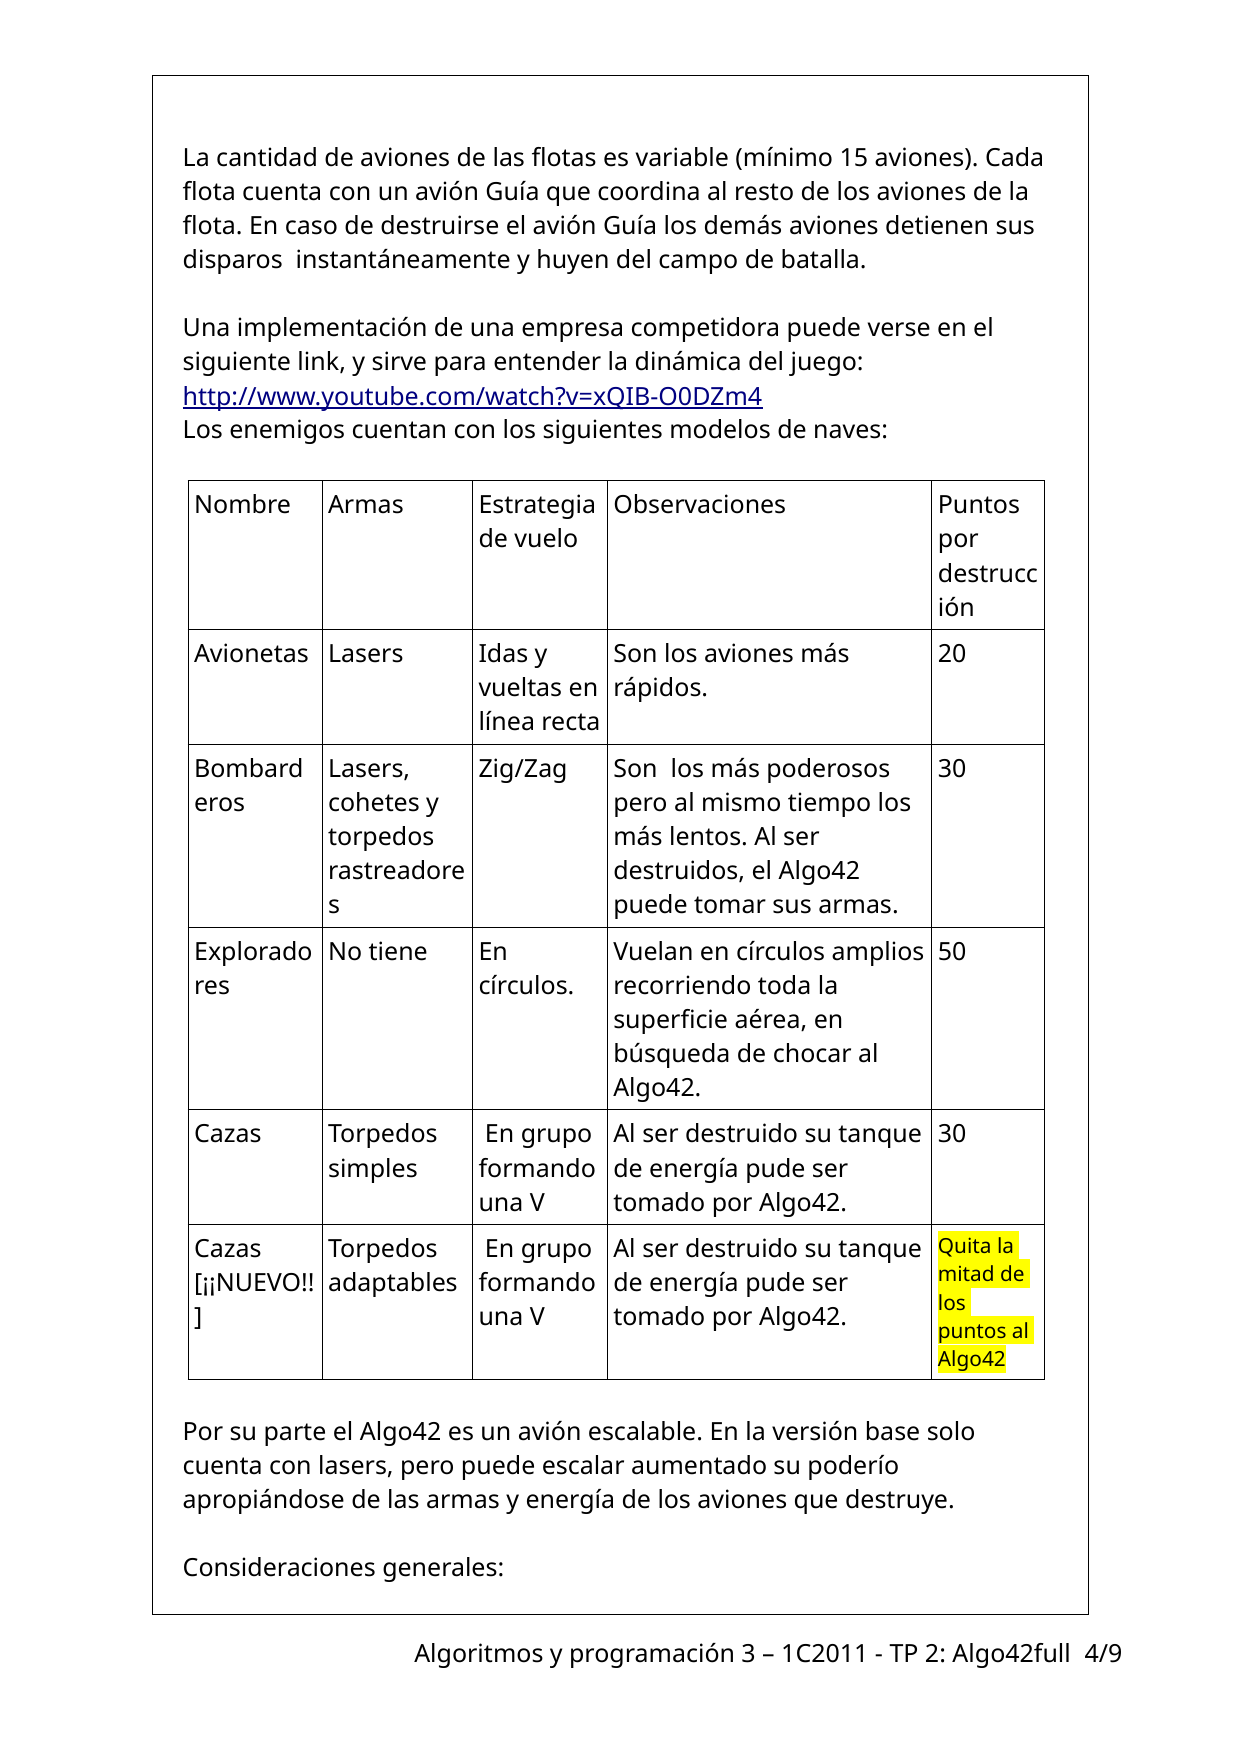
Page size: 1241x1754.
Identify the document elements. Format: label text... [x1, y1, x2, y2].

table_header Nombre [189, 481, 322, 629]
table_cell Torpedos simples [323, 1110, 472, 1224]
table_cell 30 [932, 1110, 1044, 1224]
table_header Armas [323, 481, 472, 629]
table_cell Cazas [¡¡NUEVO!!] [189, 1225, 322, 1379]
table_cell Lasers [323, 630, 472, 744]
table_cell Al ser destruido su tanque de energía pude ser tomado por Algo42. [608, 1110, 931, 1224]
table_cell Exploradores [189, 928, 322, 1109]
table_cell Lasers, cohetes y torpedos rastreadores [323, 745, 472, 927]
table_cell Vuelan en círculos amplios recorriendo toda la superficie aérea, en búsqueda de chocar al Algo42. [608, 928, 931, 1109]
table_cell Cazas [189, 1110, 322, 1224]
table_header Corre el año 2042 y nuestro país debe defenderse de una invasión extranjera que busca el control de las fuentes de agua potable de nuestras provincias. Nuestra flota aérea consta de 2 aviones, uno de los cuales no funciona por falta de mantenimiento. La flota extranjera es muy poderosa y está compuesta de miles de aviones que comienzan a sobrevolar nuestro territorio y amenazan con controlarlo por completo. Pero aun queda una esperanza si nuestro único avión (cuyo nombre clave es “Algo42”) pudiera llegar hasta el porta-aviones enemigo y arrojarse en picada sobre él, destruyendo el cuartel de control de los invasores. Para cumplir con su cometido, el Algo42 deberá cumplir una serie de misiones. En cada misión se enfrentara a una flota distinta de aviones invasores. Las flotas de los enemigos están conformadas por distintos tipos de aviones. La cantidad de aviones de las flotas es variable (mínimo 15 aviones). Cada flota cuenta con un avión Guía que coordina al resto de los aviones de la flota. En caso de destruirse el avión Guía los demás aviones detienen sus disparos instantáneamente y huyen del campo de batalla. Una implementación de una empresa competidora puede verse en el siguiente link, y sirve para entender la dinámica del juego: http://www.youtube.com/watch?v=xQIB-O0DZm4 Los enemigos cuentan con los siguientes modelos de naves: Por su parte el Algo42 es un avión escalable. En la versión base solo cuenta con lasers, pero puede escalar aumentado su poderío apropiándose de las armas y energía de los aviones que destruye. Consideraciones generales: Todo avión tiene una fuente de energía, la cual disminuye a medida que es atacado. Cuando dicha energía llega a cero el avión es destruido. El Algo42 va sumando puntos para su misión a medida que destruye aviones enemigos. Al llegar a 1000 puntos termina el nivel y pasa al siguiente. Los lasers no se gastan, pero los torpedos y cohetes sí. El espacio no esta vacío, además de las flotas enemigas hay aviones civiles (pasan en línea recta a poca velocidad, el Algo42 debe evitar destruirlos ó chocarlos, caso contrario pierde 300 puntos por cada avión civil destruido) y helicópteros de la policía federal (se mueven en círculos pero tienen orden de no disparar, también debe evitarse su destrucción o se pierden 200 puntos por cada helicóptero). [153, 76, 1088, 1614]
table_cell En círculos. [473, 928, 607, 1109]
table_cell 50 [932, 928, 1044, 1109]
table_cell Bombarderos [189, 745, 322, 927]
table_cell En grupo formando una V [473, 1110, 607, 1224]
table_cell Son los aviones más rápidos. [608, 630, 931, 744]
table_cell Quita la mitad de los puntos al Algo42 [932, 1225, 1044, 1379]
table_cell 30 [932, 745, 1044, 927]
table_cell Zig/Zag [473, 745, 607, 927]
table_cell No tiene [323, 928, 472, 1109]
table_cell Idas y vueltas en línea recta [473, 630, 607, 744]
table_cell En grupo formando una V [473, 1225, 607, 1379]
table_cell Torpedos adaptables [323, 1225, 472, 1379]
table_header Estrategia de vuelo [473, 481, 607, 629]
table_header Puntos por destrucción [932, 481, 1044, 629]
table_cell 20 [932, 630, 1044, 744]
table_cell Avionetas [189, 630, 322, 744]
table_cell Al ser destruido su tanque de energía pude ser tomado por Algo42. [608, 1225, 931, 1379]
table_cell Son los más poderosos pero al mismo tiempo los más lentos. Al ser destruidos, el Algo42 puede tomar sus armas. [608, 745, 931, 927]
table_header Observaciones [608, 481, 931, 629]
